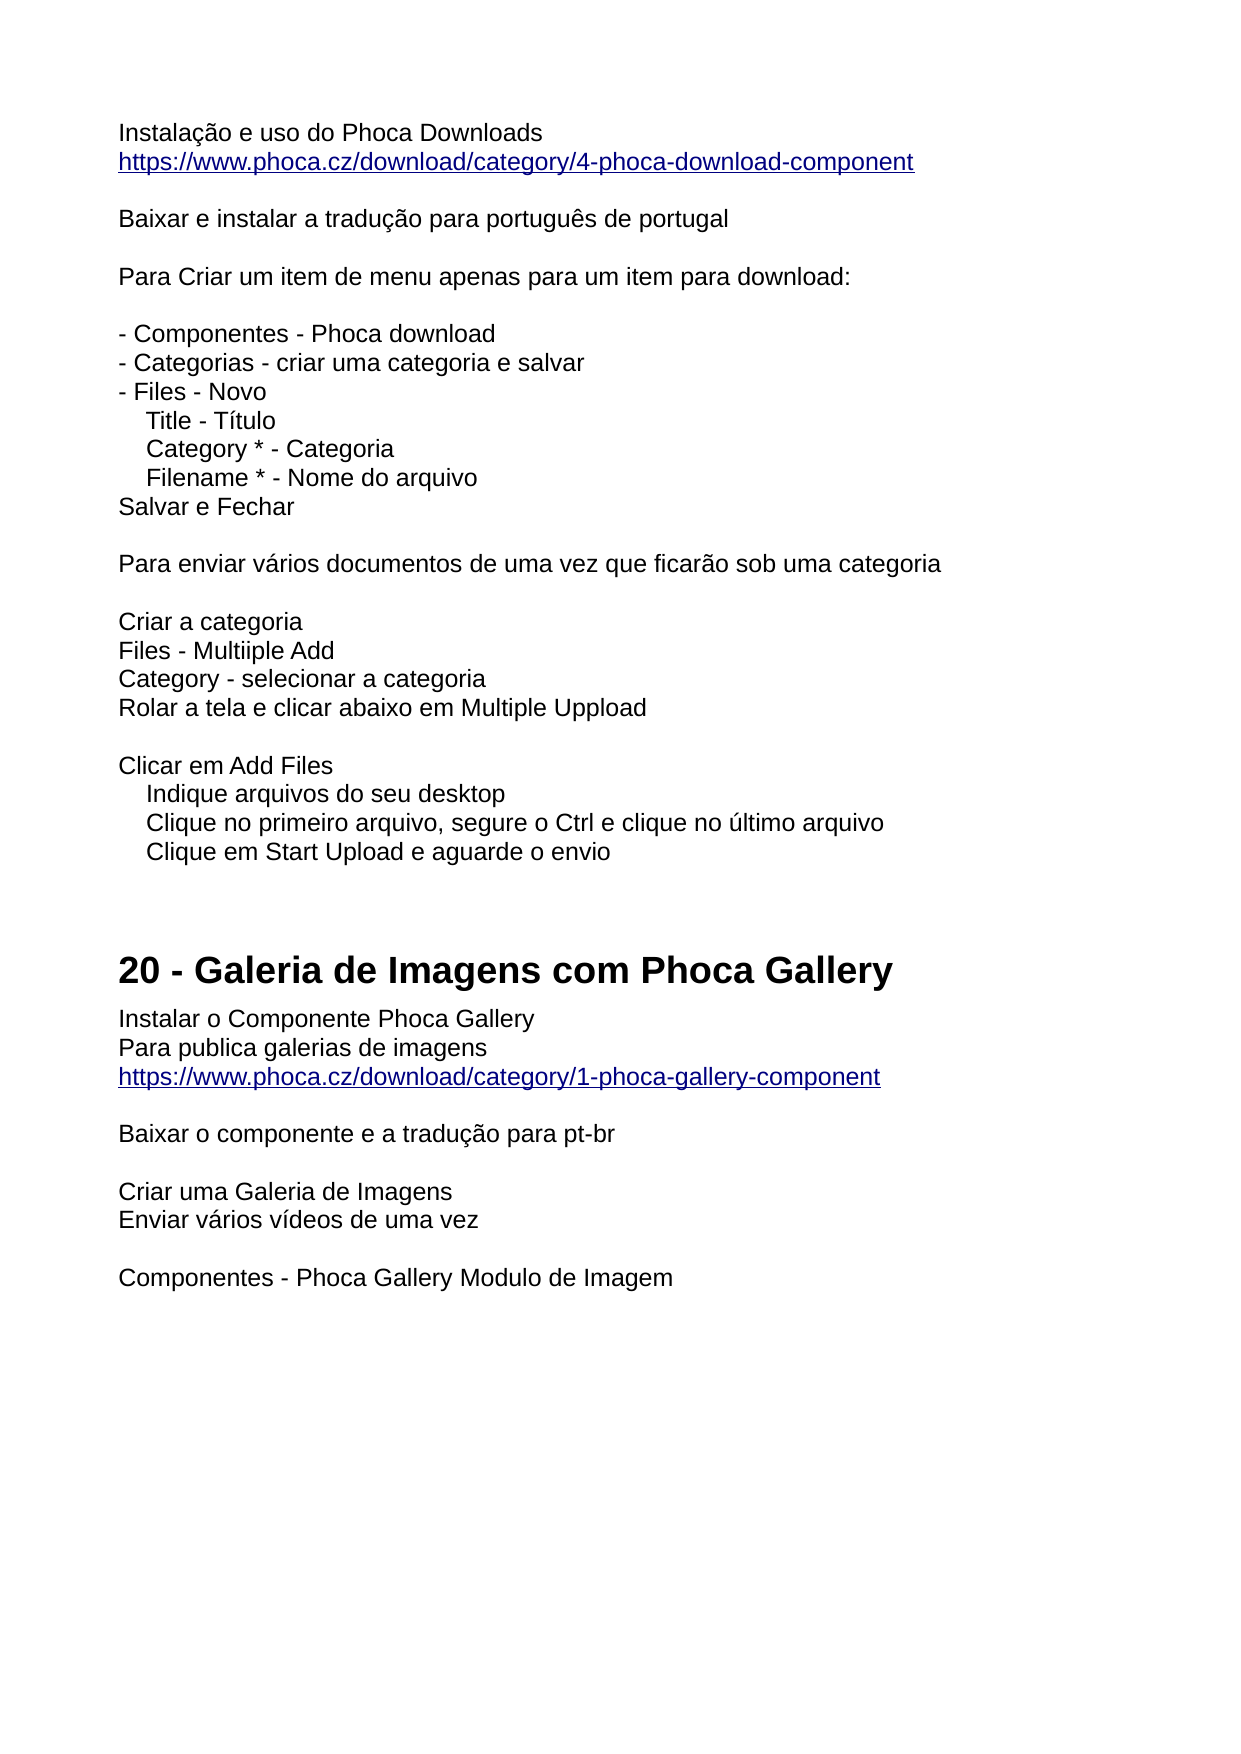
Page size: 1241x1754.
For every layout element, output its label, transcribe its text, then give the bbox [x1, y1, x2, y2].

subtitle 20 - Galeria de Imagens com Phoca Gallery [118, 948, 1122, 992]
text Clique em Start Upload e aguarde o envio [118, 837, 1122, 866]
text Clique no primeiro arquivo, segure o Ctrl e clique no último arquivo [118, 808, 1122, 837]
text Para Criar um item de menu apenas para um item para download: [118, 262, 1122, 291]
text Category * - Categoria [118, 434, 1122, 463]
text https://www.phoca.cz/download/category/4-phoca-download-component [118, 147, 1122, 176]
text Enviar vários vídeos de uma vez [118, 1206, 1122, 1234]
text - Files - Novo [118, 377, 1122, 406]
text Para enviar vários documentos de uma vez que ficarão sob uma categoria [118, 549, 1122, 578]
text Indique arquivos do seu desktop [118, 779, 1122, 808]
text - Componentes - Phoca download [118, 319, 1122, 348]
text Componentes - Phoca Gallery Modulo de Imagem [118, 1263, 1122, 1292]
text https://www.phoca.cz/download/category/1-phoca-gallery-component [118, 1062, 1122, 1091]
text Filename * - Nome do arquivo [118, 463, 1122, 492]
text Rolar a tela e clicar abaixo em Multiple Uppload [118, 693, 1122, 722]
text Criar uma Galeria de Imagens [118, 1177, 1122, 1206]
text Files - Multiiple Add [118, 636, 1122, 664]
text Clicar em Add Files [118, 751, 1122, 779]
text Baixar o componente e a tradução para pt-br [118, 1119, 1122, 1148]
text Instalação e uso do Phoca Downloads [118, 118, 1122, 147]
text Salvar e Fechar [118, 492, 1122, 521]
text Instalar o Componente Phoca Gallery [118, 1004, 1122, 1033]
text Para publica galerias de imagens [118, 1033, 1122, 1062]
text Title - Título [118, 406, 1122, 434]
text Baixar e instalar a tradução para português de portugal [118, 204, 1122, 233]
text Criar a categoria [118, 607, 1122, 636]
text - Categorias - criar uma categoria e salvar [118, 348, 1122, 377]
text Category - selecionar a categoria [118, 664, 1122, 693]
